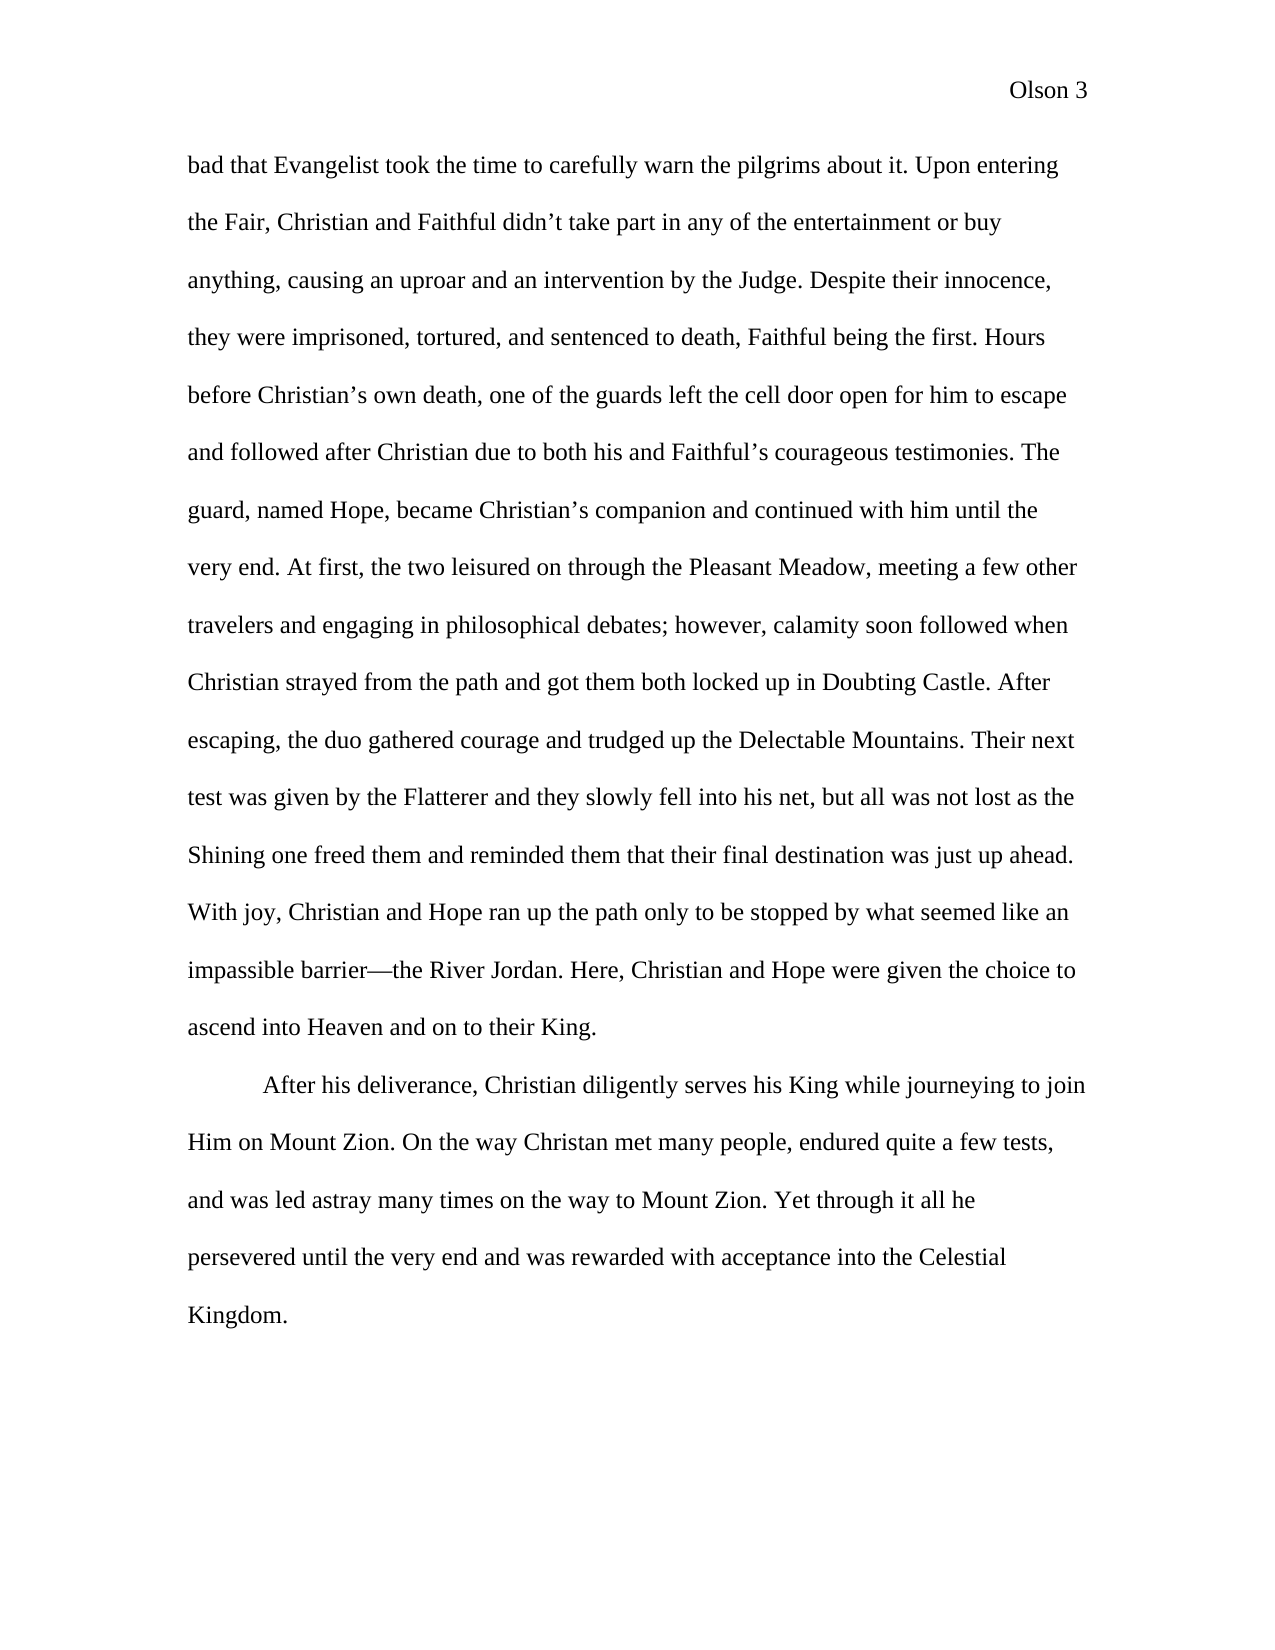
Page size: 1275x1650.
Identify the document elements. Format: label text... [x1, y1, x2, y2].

text bad that Evangelist took the time to carefully warn the pilgrims about it. Upon entering the Fair, Christian and Faithful didn’t take part in any of the entertainment or buy anything, causing an uproar and an intervention by the Judge. Despite their innocence, they were imprisoned, tortured, and sentenced to death, Faithful being the first. Hours before Christian’s own death, one of the guards left the cell door open for him to escape and followed after Christian due to both his and Faithful’s courageous testimonies. The guard, named Hope, became Christian’s companion and continued with him until the very end. At first, the two leisured on through the Pleasant Meadow, meeting a few other travelers and engaging in philosophical debates; however, calamity soon followed when Christian strayed from the path and got them both locked up in Doubting Castle. After escaping, the duo gathered courage and trudged up the Delectable Mountains. Their next test was given by the Flatterer and they slowly fell into his net, but all was not lost as the Shining one freed them and reminded them that their final destination was just up ahead. With joy, Christian and Hope ran up the path only to be stopped by what seemed like an impassible barrier―the River Jordan. Here, Christian and Hope were given the choice to ascend into Heaven and on to their King. [187, 150, 1087, 1041]
text After his deliverance, Christian diligently serves his King while journeying to join Him on Mount Zion. On the way Christan met many people, endured quite a few tests, and was led astray many times on the way to Mount Zion. Yet through it all he persevered until the very end and was rewarded with acceptance into the Celestial Kingdom. [187, 1070, 1087, 1329]
